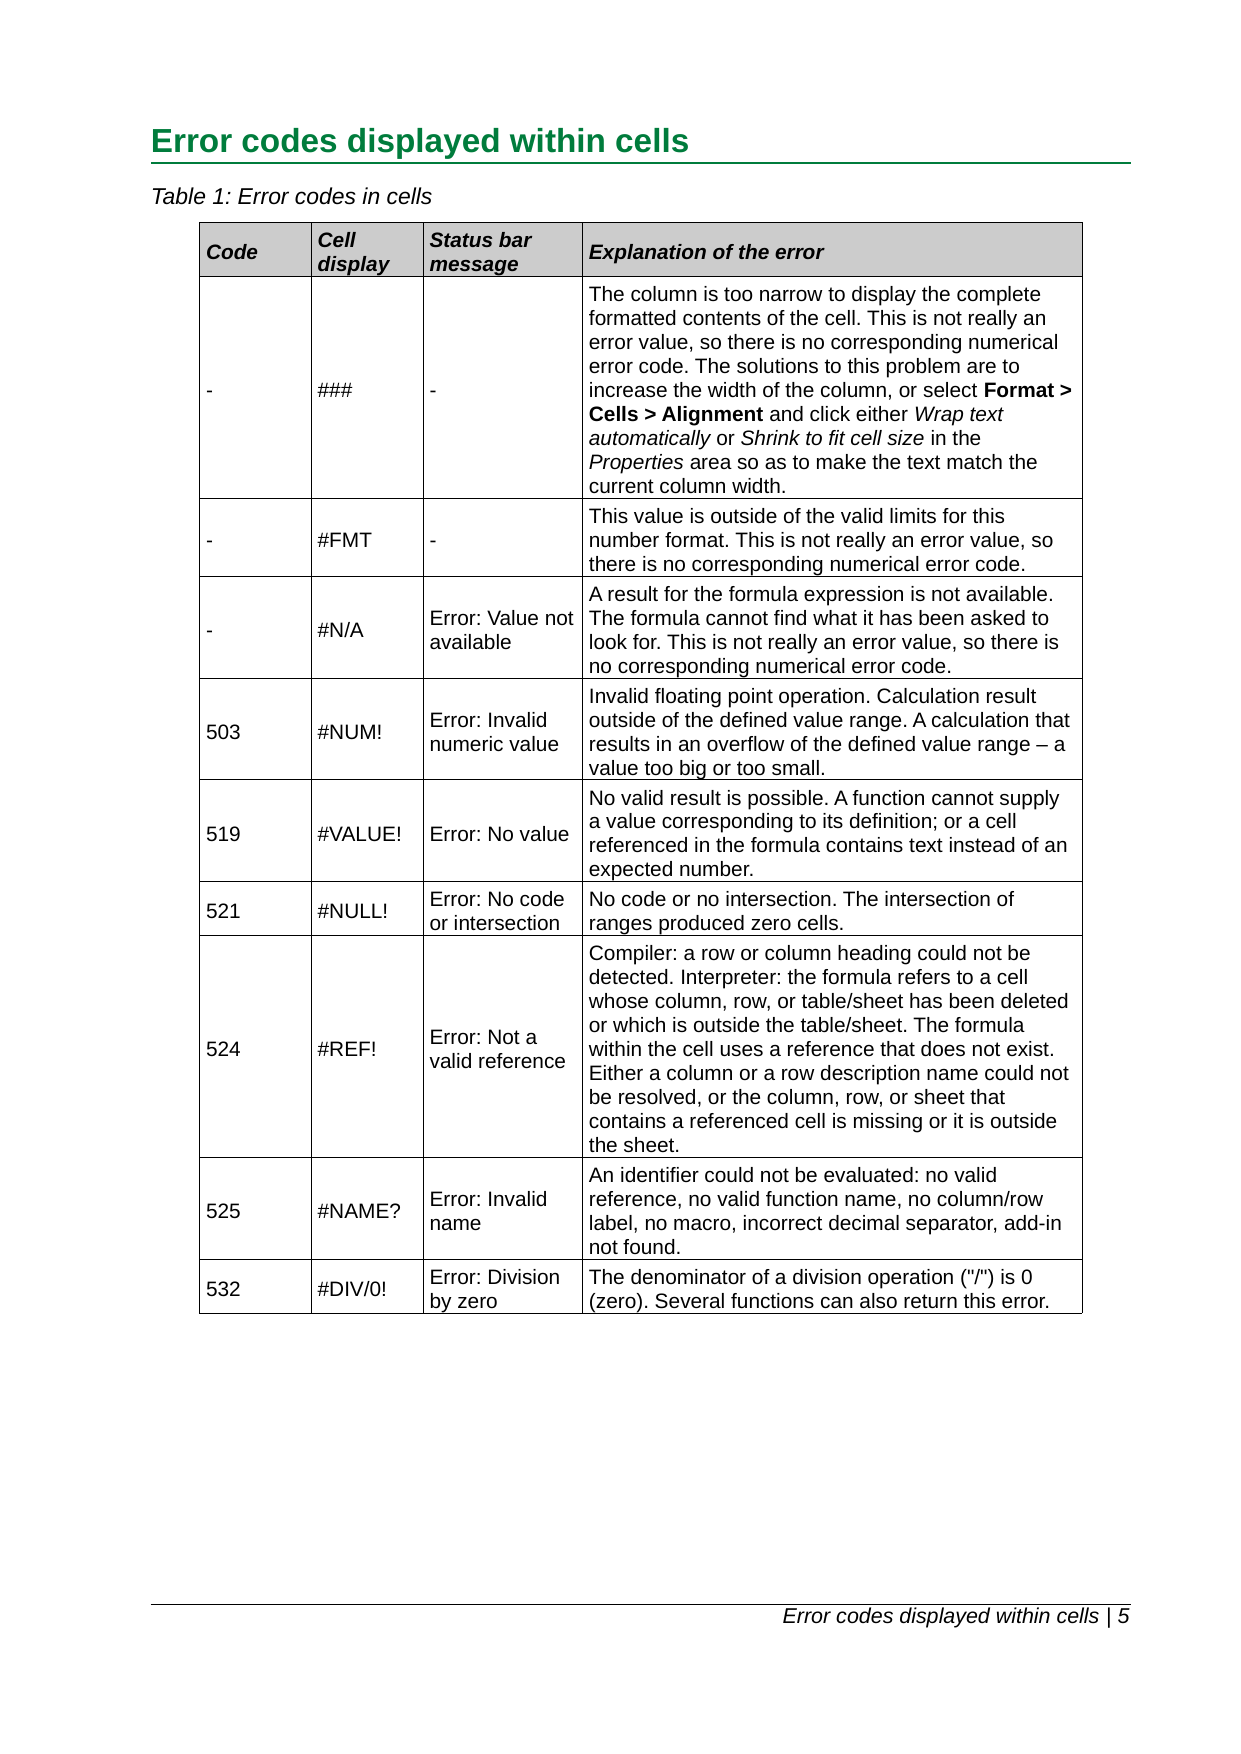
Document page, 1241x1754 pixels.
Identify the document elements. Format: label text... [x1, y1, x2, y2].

table_cell #N/A [312, 577, 423, 677]
table_cell ‍- [200, 499, 311, 576]
table_cell 532 [200, 1260, 311, 1313]
table_header Explanation of the error [583, 223, 1082, 276]
table_cell Error: No code or intersection [424, 882, 582, 935]
table_cell Invalid floating point operation. Calculation result outside of the defined value range. A calculation that results in an overflow of the defined value range – a value too big or too small. [583, 679, 1082, 779]
table_header Code [200, 223, 311, 276]
text Table 1: Error codes in cells [151, 183, 1131, 210]
table_cell The denominator of a division operation ("/") is 0 (zero). Several functions can also return this error. [583, 1260, 1082, 1313]
table_cell 524 [200, 936, 311, 1157]
table_cell ‍Error: Invalid name [424, 1158, 582, 1259]
table_cell 503 [200, 679, 311, 779]
table_cell #DIV/0! [312, 1260, 423, 1313]
table_cell 525 [200, 1158, 311, 1259]
table_cell No code or no intersection. The intersection of ranges produced zero cells. [583, 882, 1082, 935]
table_cell #NUM! [312, 679, 423, 779]
table_cell Error: Not a valid reference ‍ [424, 936, 582, 1157]
table_cell No valid result is possible. A function cannot supply a value corresponding to its definition; or a cell referenced in the formula contains text instead of an expected number. [583, 780, 1082, 881]
table_cell The column is too narrow to display the complete formatted contents of the cell. This is not really an error value, so there is no corresponding numerical error code. The solutions to this problem are to increase the width of the column, or select Format > Cells > Alignment and click either Wrap text automatically or Shrink to fit cell size in the Properties area so as to make the text match the current column width. [583, 277, 1082, 498]
subtitle Error codes displayed within cells [151, 121, 1131, 162]
table_cell #FMT [312, 499, 423, 576]
table_cell #NULL! [312, 882, 423, 935]
table_cell Error: Invalid numeric value‍ [424, 679, 582, 779]
table_cell 519 [200, 780, 311, 881]
table_cell #NAME? [312, 1158, 423, 1259]
table_cell - [424, 277, 582, 498]
table_cell ‍Error: Division by zero [424, 1260, 582, 1313]
table_cell #REF! [312, 936, 423, 1157]
table_cell ‍- [200, 277, 311, 498]
table_cell - [200, 577, 311, 677]
table_cell An identifier could not be evaluated: no valid reference, no valid function name, no column/row label, no macro, incorrect decimal separator, add-in not found. [583, 1158, 1082, 1259]
table_cell - [424, 499, 582, 576]
table_cell ‍521 [200, 882, 311, 935]
table_cell This value is outside of the valid limits for this number format. This is not really an error value, so there is no corresponding numerical error code. [583, 499, 1082, 576]
table_cell A result for the formula expression is not available. The formula cannot find what it has been asked to look for. This is not really an error value, so there is no corresponding numerical error code. [583, 577, 1082, 677]
table_cell Error: Value not available [424, 577, 582, 677]
table_cell Compiler: a row or column heading could not be detected. Interpreter: the formula refers to a cell whose column, row, or table/sheet has been deleted or which is outside the table/sheet. The formula within the cell uses a reference that does not exist. Either a column or a row description name could not be resolved, or the column, row, or sheet that contains a referenced cell is missing or it is outside the sheet. [583, 936, 1082, 1157]
table_header Cell display [312, 223, 423, 276]
table_header ‍Status bar message [424, 223, 582, 276]
table_cell #VALUE! [312, 780, 423, 881]
table_cell ‍Error: No value [424, 780, 582, 881]
table_cell ### [312, 277, 423, 498]
